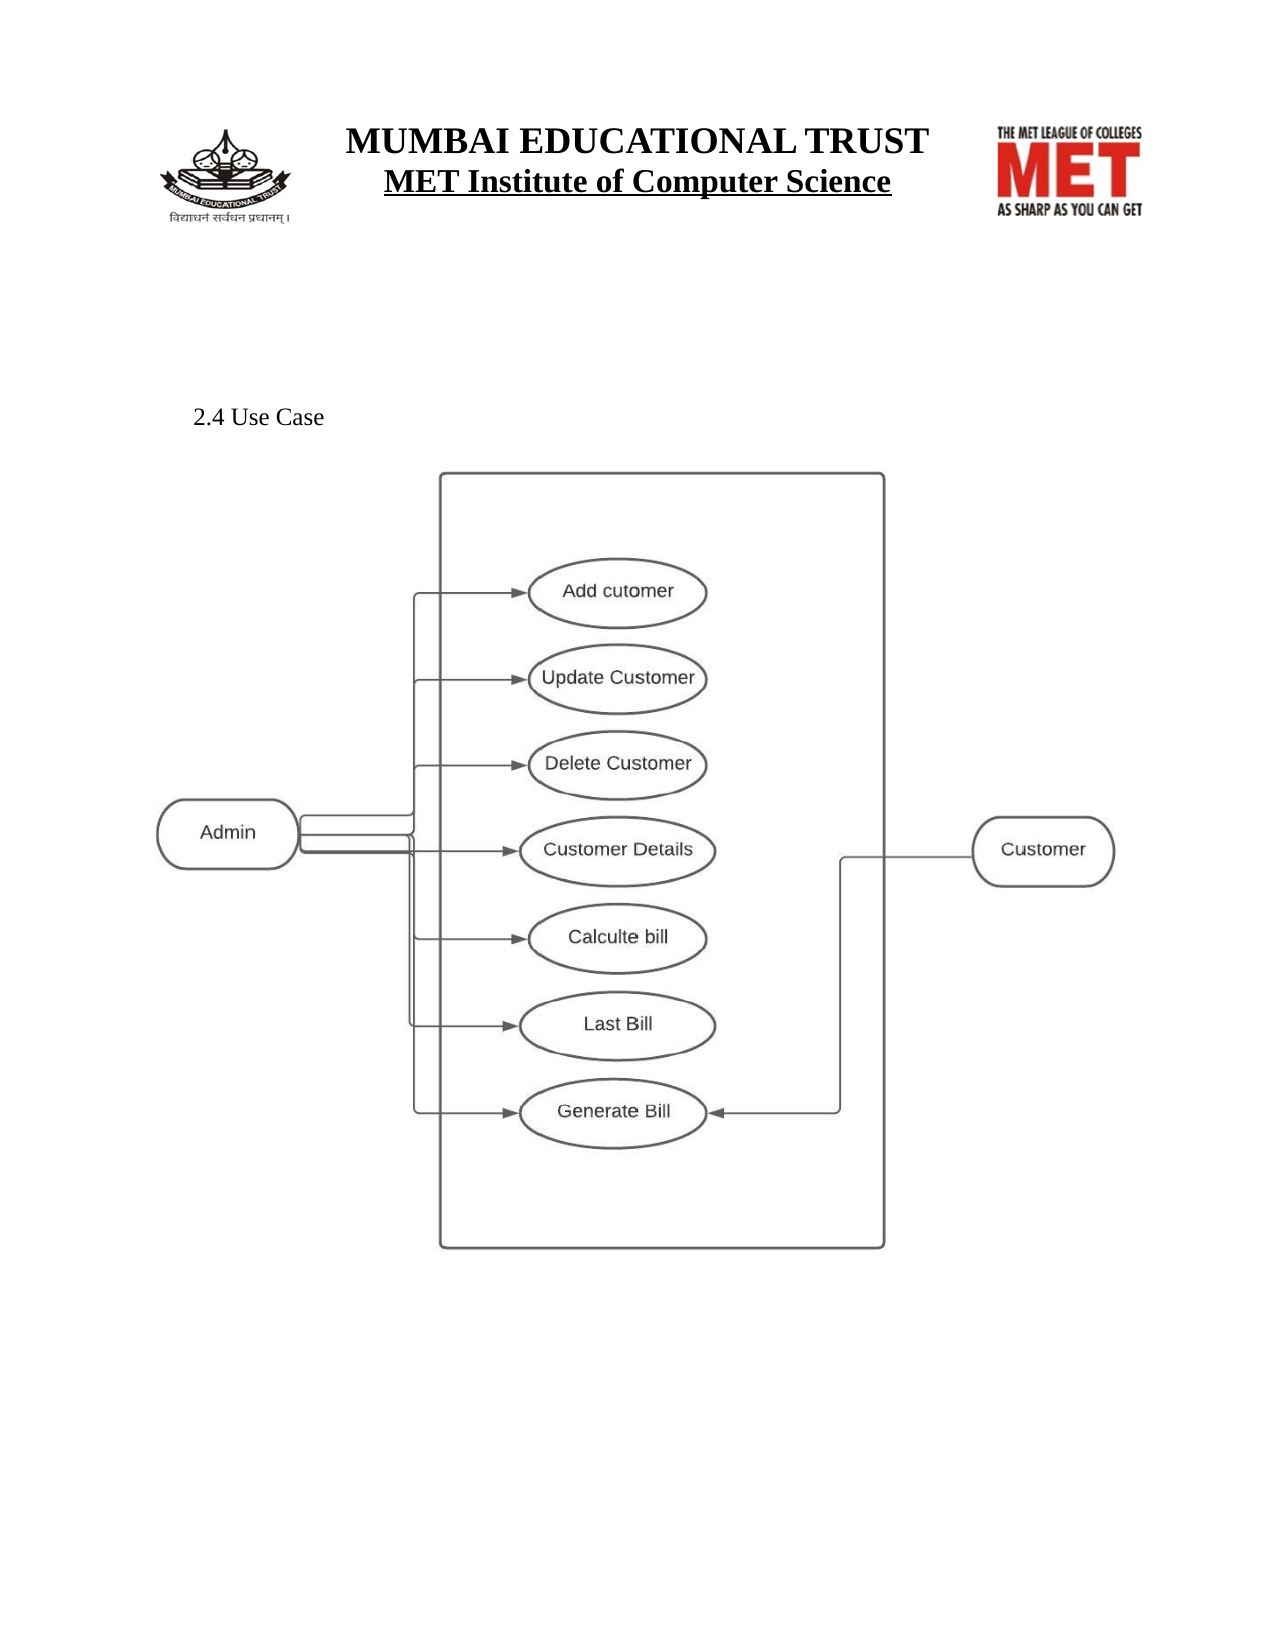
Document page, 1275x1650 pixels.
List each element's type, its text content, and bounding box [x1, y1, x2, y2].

picture [997, 126, 1142, 216]
picture [155, 430, 1120, 1261]
list Use Case [193, 402, 1157, 430]
picture [159, 129, 293, 224]
